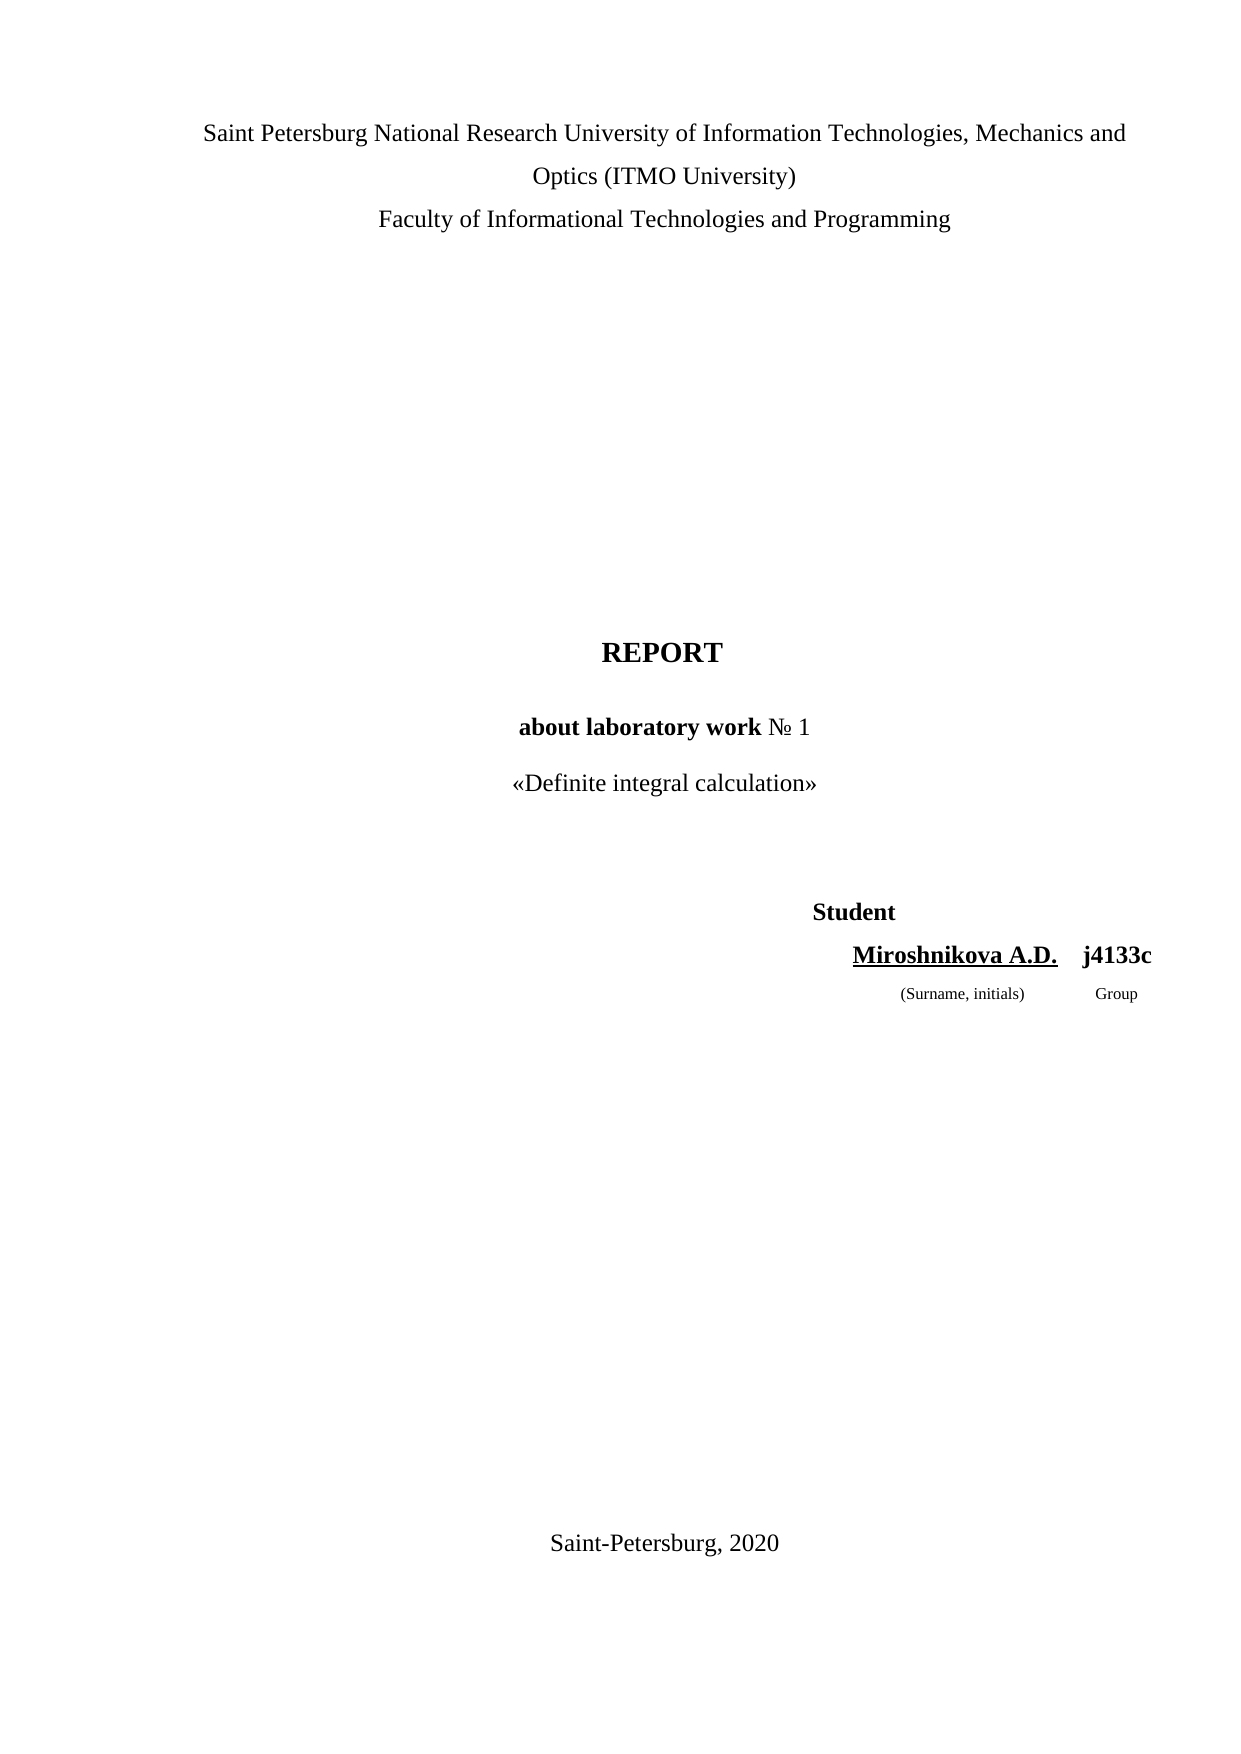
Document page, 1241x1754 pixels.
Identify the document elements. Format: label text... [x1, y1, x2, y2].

text Miroshnikova A.D. j4133c [177, 940, 1152, 969]
text Saint Petersburg National Research University of Information Technologies, Mechanics and Optics (ITMO University) [177, 118, 1152, 190]
text (Surname, initials) Group [177, 983, 1152, 1003]
text «Definite integral calculation» [177, 768, 1152, 797]
text Student [177, 897, 1152, 926]
text Report [177, 636, 1147, 669]
text Saint-Petersburg, 2020 [177, 1528, 1152, 1557]
text Faculty of Informational Technologies and Programming [177, 204, 1152, 233]
text about laboratory work № 1 [177, 712, 1152, 741]
